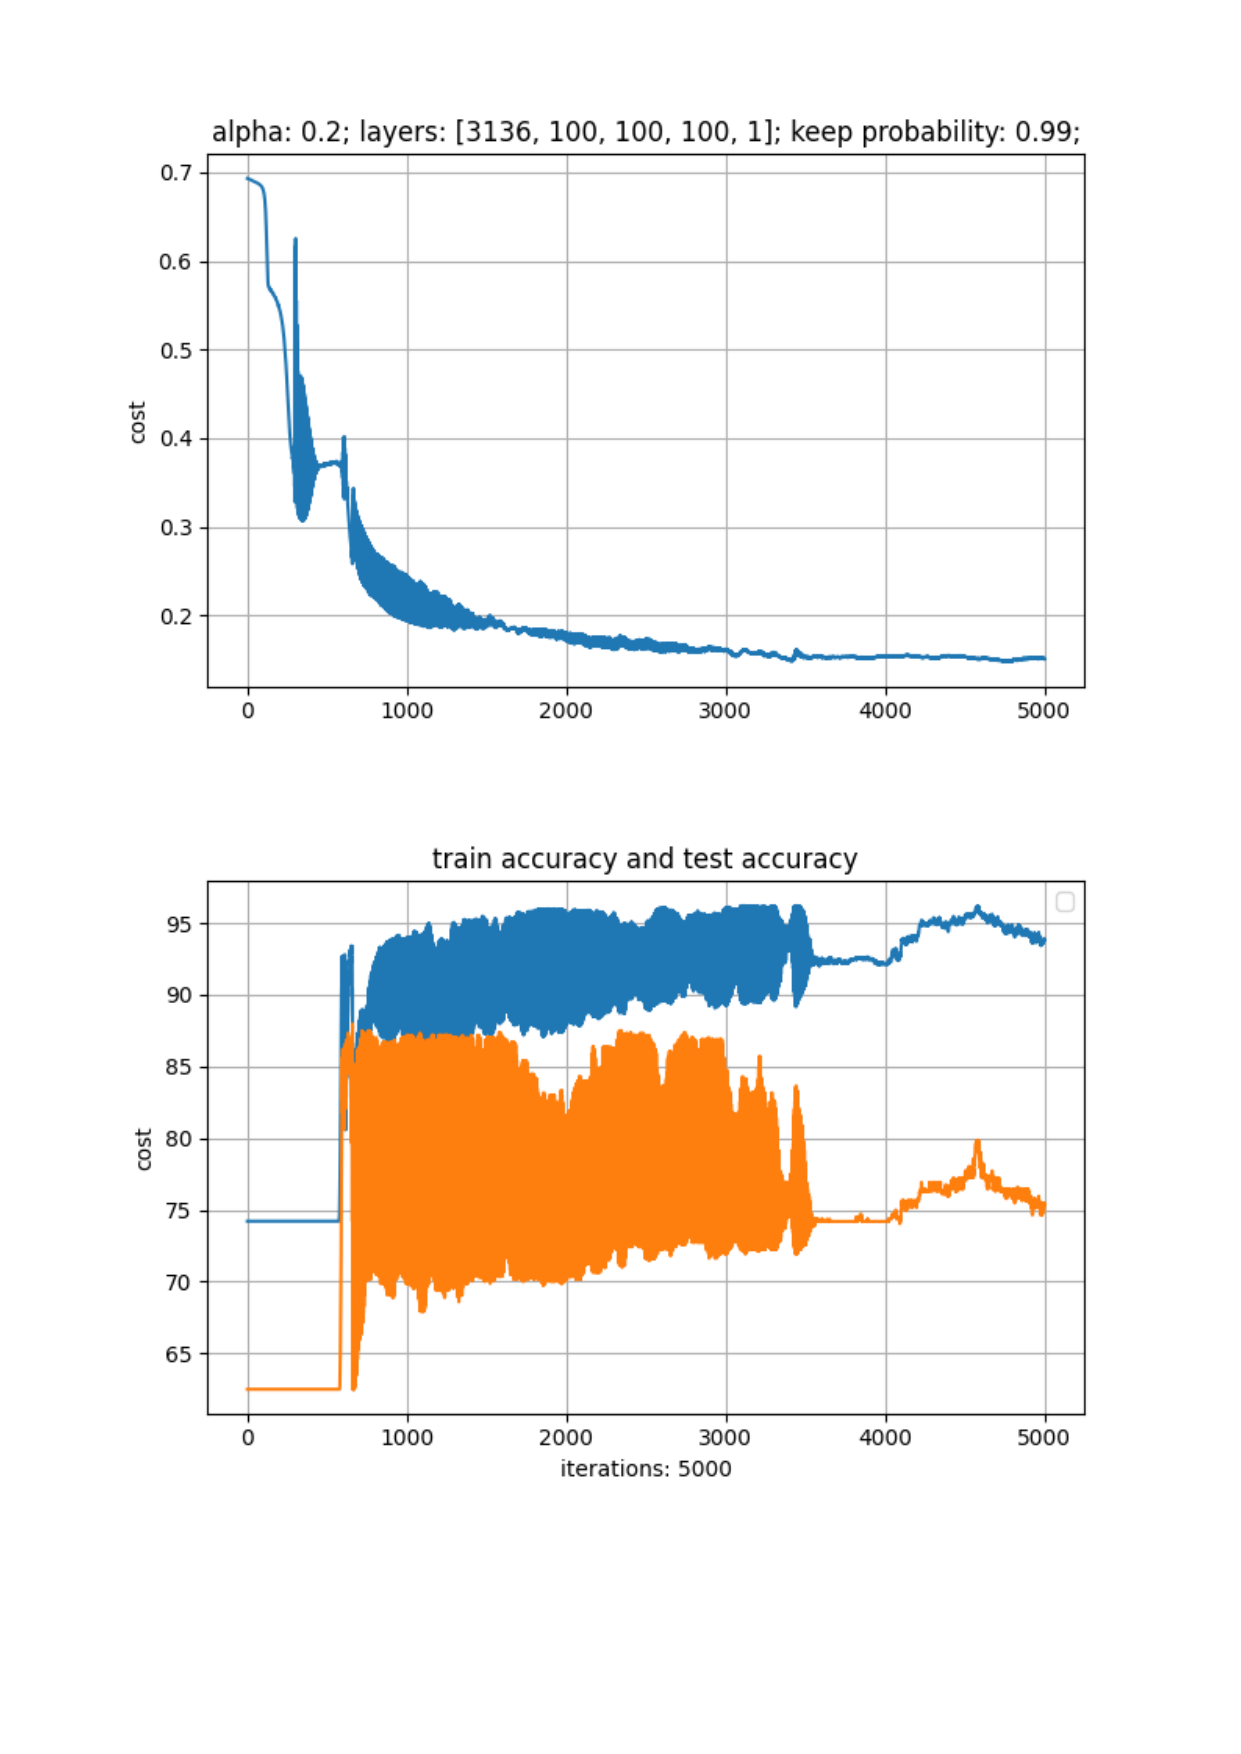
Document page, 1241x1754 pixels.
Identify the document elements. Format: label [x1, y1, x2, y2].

picture [112, 104, 1100, 1497]
